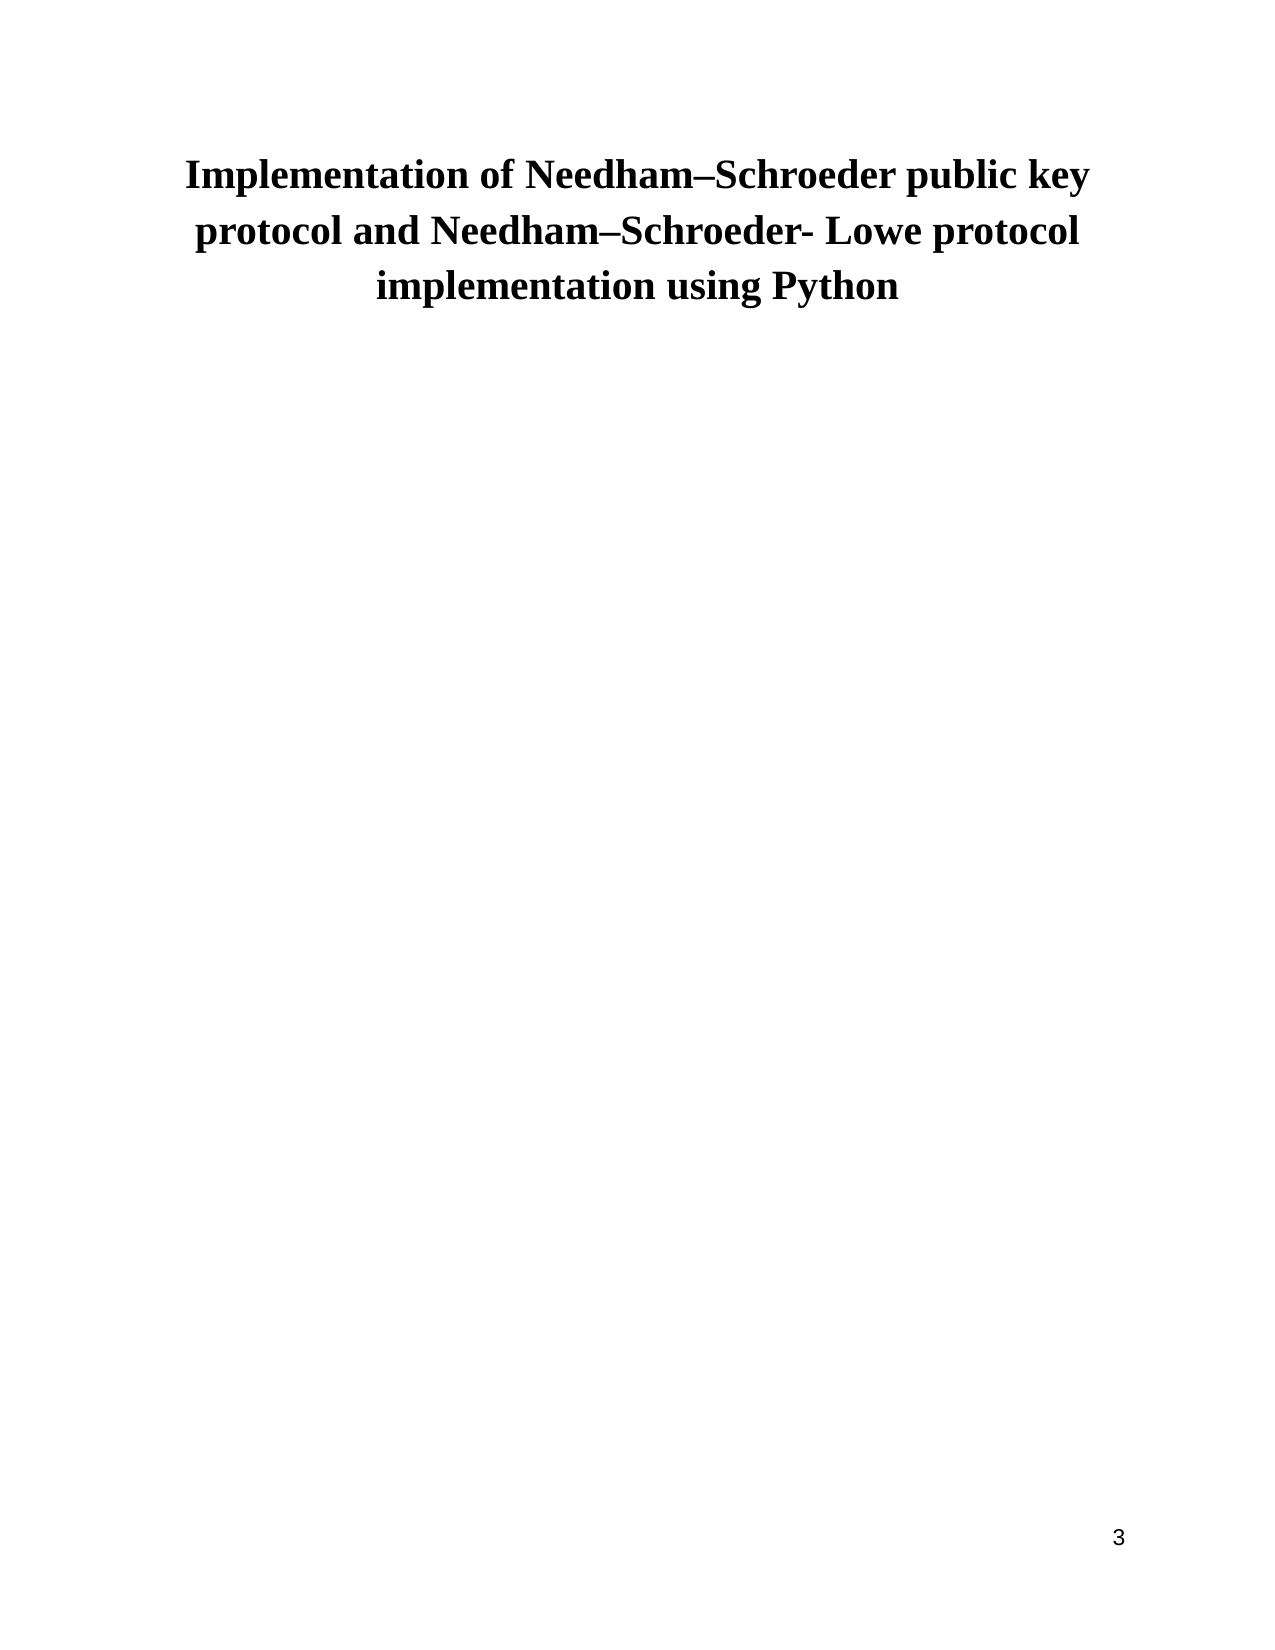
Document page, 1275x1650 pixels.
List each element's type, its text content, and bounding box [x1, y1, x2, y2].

text Implementation of Needham–Schroeder public key protocol and Needham–Schroeder- Lowe protocol implementation using Python [150, 150, 1125, 308]
